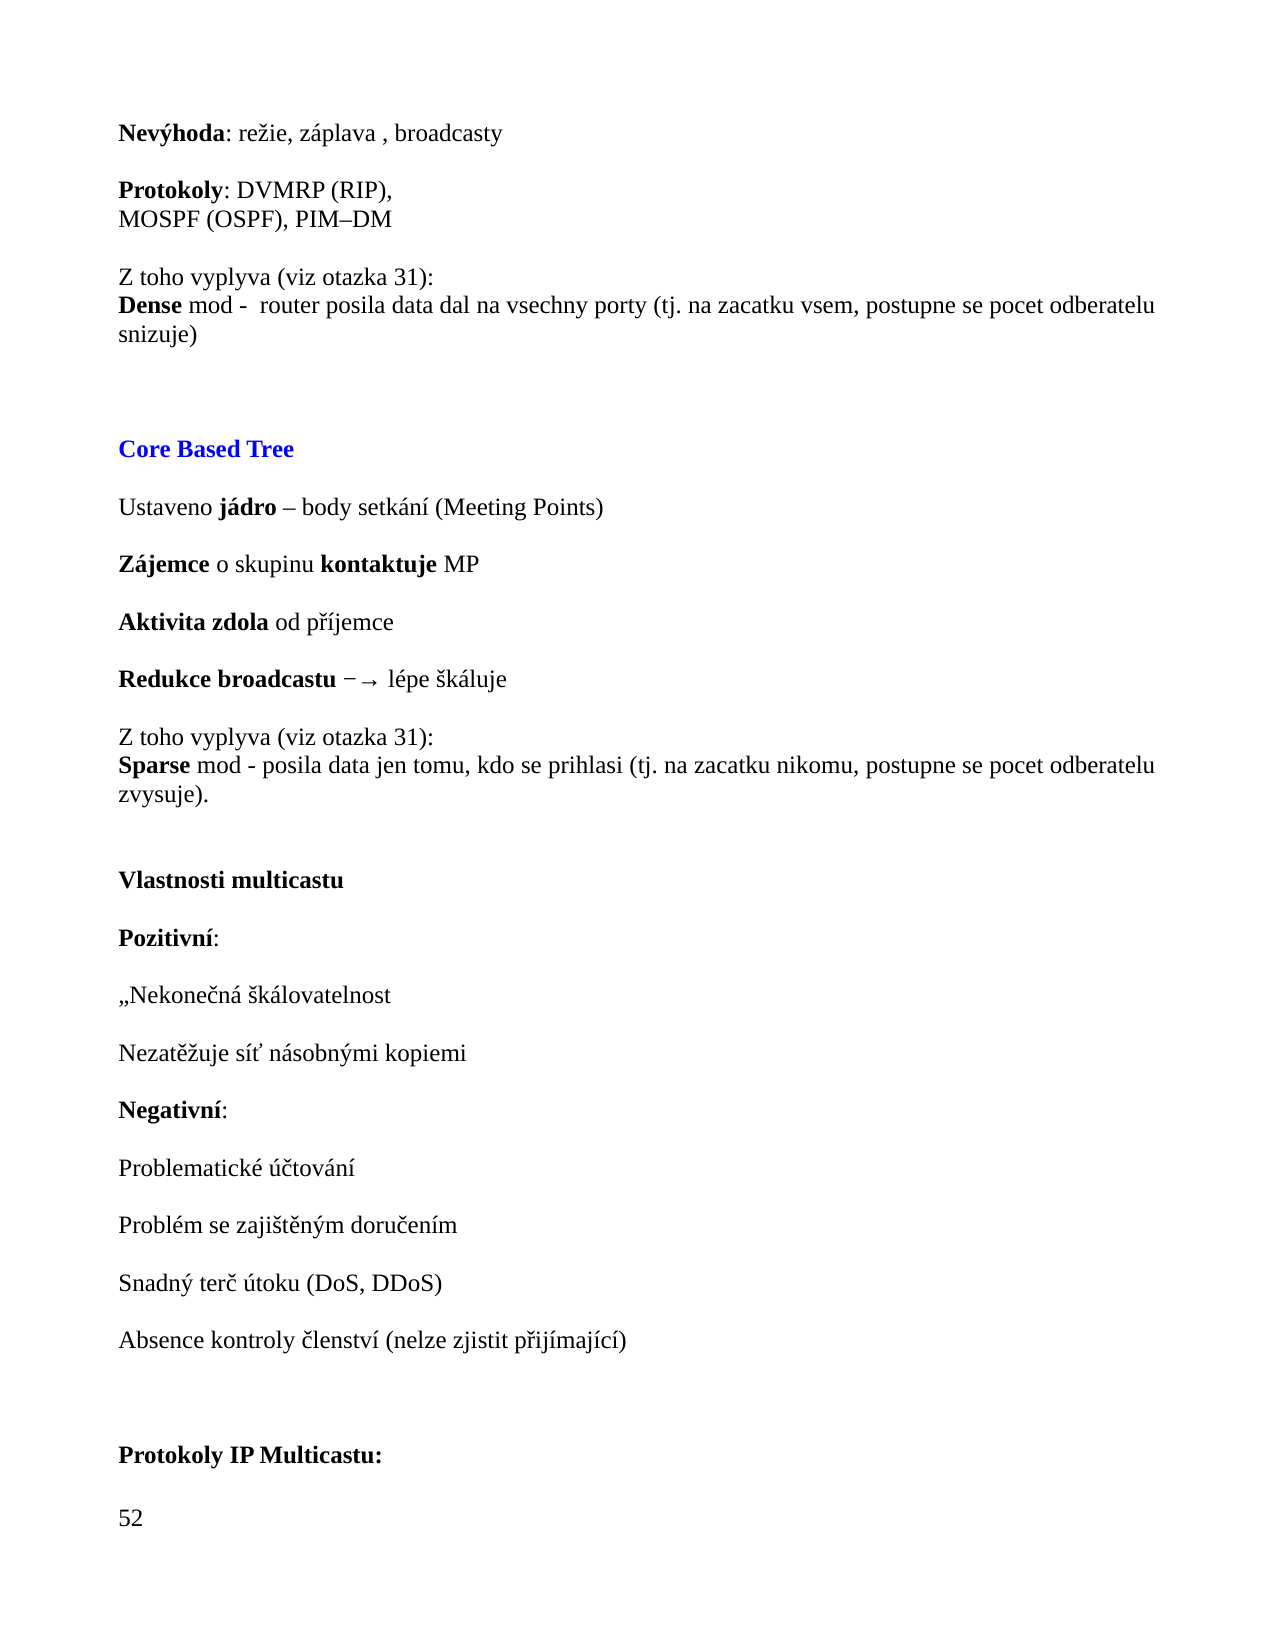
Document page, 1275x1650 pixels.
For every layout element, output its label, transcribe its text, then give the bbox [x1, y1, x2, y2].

text Snadný terč útoku (DoS, DDoS) [118, 1268, 1157, 1297]
text Absence kontroly členství (nelze zjistit přijímající) [118, 1326, 1157, 1354]
text Nevýhoda: režie, záplava , broadcasty [118, 118, 1157, 147]
text Redukce broadcastu −→ lépe škáluje [118, 664, 1157, 693]
text Zájemce o skupinu kontaktuje MP [118, 549, 1157, 578]
text Negativní: [118, 1096, 1157, 1124]
text „Nekonečná škálovatelnost [118, 981, 1157, 1009]
text Core Based Tree [118, 434, 1157, 463]
text Protokoly: DVMRP (RIP), [118, 176, 1157, 204]
text Sparse mod - posila data jen tomu, kdo se prihlasi (tj. na zacatku nikomu, postupne se pocet odberatelu zvysuje). [118, 751, 1157, 808]
text Ustaveno jádro – body setkání (Meeting Points) [118, 492, 1157, 521]
text Vlastnosti multicastu [118, 866, 1157, 894]
text Aktivita zdola od příjemce [118, 607, 1157, 636]
text Pozitivní: [118, 923, 1157, 952]
text Nezatěžuje síť násobnými kopiemi [118, 1038, 1157, 1067]
text Problematické účtování [118, 1153, 1157, 1182]
text Z toho vyplyva (viz otazka 31): [118, 722, 1157, 751]
text Problém se zajištěným doručením [118, 1211, 1157, 1239]
text Dense mod - router posila data dal na vsechny porty (tj. na zacatku vsem, postupne se pocet odberatelu snizuje) [118, 291, 1157, 348]
text Z toho vyplyva (viz otazka 31): [118, 262, 1157, 291]
text MOSPF (OSPF), PIM–DM [118, 204, 1157, 233]
text Protokoly IP Multicastu: [118, 1441, 1157, 1469]
